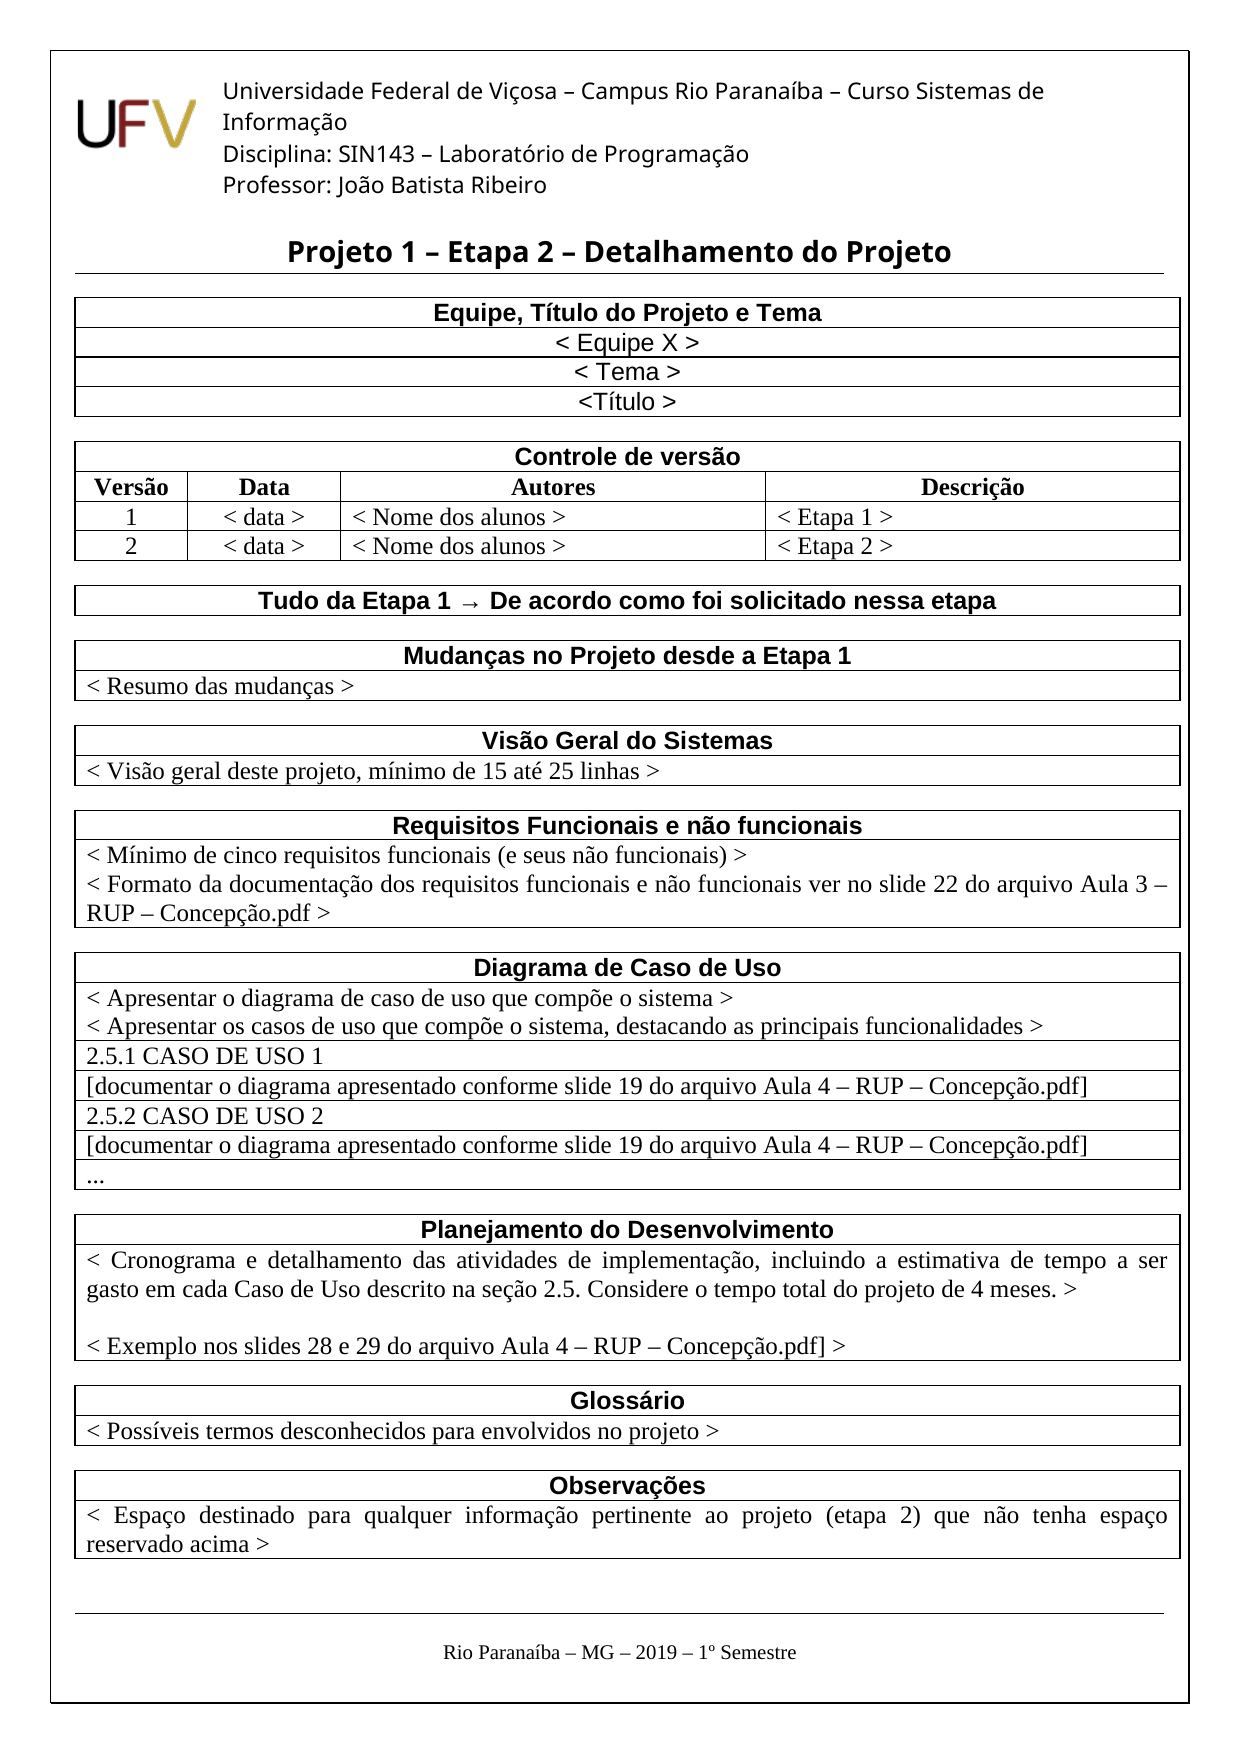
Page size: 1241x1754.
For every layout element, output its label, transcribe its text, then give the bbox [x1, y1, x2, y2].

table_cell ... [76, 1160, 1179, 1189]
table_cell < Possíveis termos desconhecidos para envolvidos no projeto > [76, 1416, 1179, 1445]
table_header Visão Geral do Sistemas [76, 726, 1179, 755]
table_cell Autores [341, 472, 765, 501]
table_cell < Etapa 2 > [766, 531, 1179, 560]
table_cell 1 [76, 502, 187, 530]
picture [77, 81, 197, 167]
table_cell < Etapa 1 > [766, 502, 1179, 530]
table_cell 2.5.2 CASO DE USO 2 [76, 1101, 1179, 1129]
table_header Tudo da Etapa 1 → De acordo como foi solicitado nessa etapa [76, 586, 1179, 615]
table_cell < Mínimo de cinco requisitos funcionais (e seus não funcionais) > < Formato da documentação dos requisitos funcionais e não funcionais ver no slide 22 do arquivo Aula 3 – RUP – Concepção.pdf > [76, 840, 1179, 927]
table_cell < Nome dos alunos > [341, 531, 765, 560]
table_cell < data > [188, 502, 340, 530]
table_cell < Equipe X > [76, 328, 1179, 356]
table_cell 2 [76, 531, 187, 560]
table_cell [documentar o diagrama apresentado conforme slide 19 do arquivo Aula 4 – RUP – Concepção.pdf] [76, 1071, 1179, 1100]
table_cell < Cronograma e detalhamento das atividades de implementação, incluindo a estimativa de tempo a ser gasto em cada Caso de Uso descrito na seção 2.5. Considere o tempo total do projeto de 4 meses. > < Exemplo nos slides 28 e 29 do arquivo Aula 4 – RUP – Concepção.pdf] > [76, 1245, 1179, 1360]
table_header Equipe, Título do Projeto e Tema [76, 298, 1179, 327]
table_header Mudanças no Projeto desde a Etapa 1 [76, 641, 1179, 670]
table_header Planejamento do Desenvolvimento [76, 1215, 1179, 1244]
table_cell <Título > [76, 387, 1179, 416]
table_cell < Tema > [76, 358, 1179, 386]
table_cell < Resumo das mudanças > [76, 671, 1179, 700]
table_header Controle de versão [76, 442, 1179, 471]
table_cell < Apresentar o diagrama de caso de uso que compõe o sistema > < Apresentar os casos de uso que compõe o sistema, destacando as principais funcionalidades > [76, 983, 1179, 1040]
table_cell [documentar o diagrama apresentado conforme slide 19 do arquivo Aula 4 – RUP – Concepção.pdf] [76, 1131, 1179, 1159]
table_cell < Espaço destinado para qualquer informação pertinente ao projeto (etapa 2) que não tenha espaço reservado acima > [76, 1501, 1179, 1558]
table_header Glossário [76, 1386, 1179, 1415]
table_cell < Nome dos alunos > [341, 502, 765, 530]
table_cell 2.5.1 CASO DE USO 1 [76, 1041, 1179, 1070]
table_header Observações [76, 1471, 1179, 1499]
table_cell < data > [188, 531, 340, 560]
table_cell Versão [76, 472, 187, 501]
table_cell Descrição [766, 472, 1179, 501]
table_cell < Visão geral deste projeto, mínimo de 15 até 25 linhas > [76, 756, 1179, 784]
table_header Requisitos Funcionais e não funcionais [76, 811, 1179, 839]
table_header Diagrama de Caso de Uso [76, 953, 1179, 982]
table_cell Data [188, 472, 340, 501]
